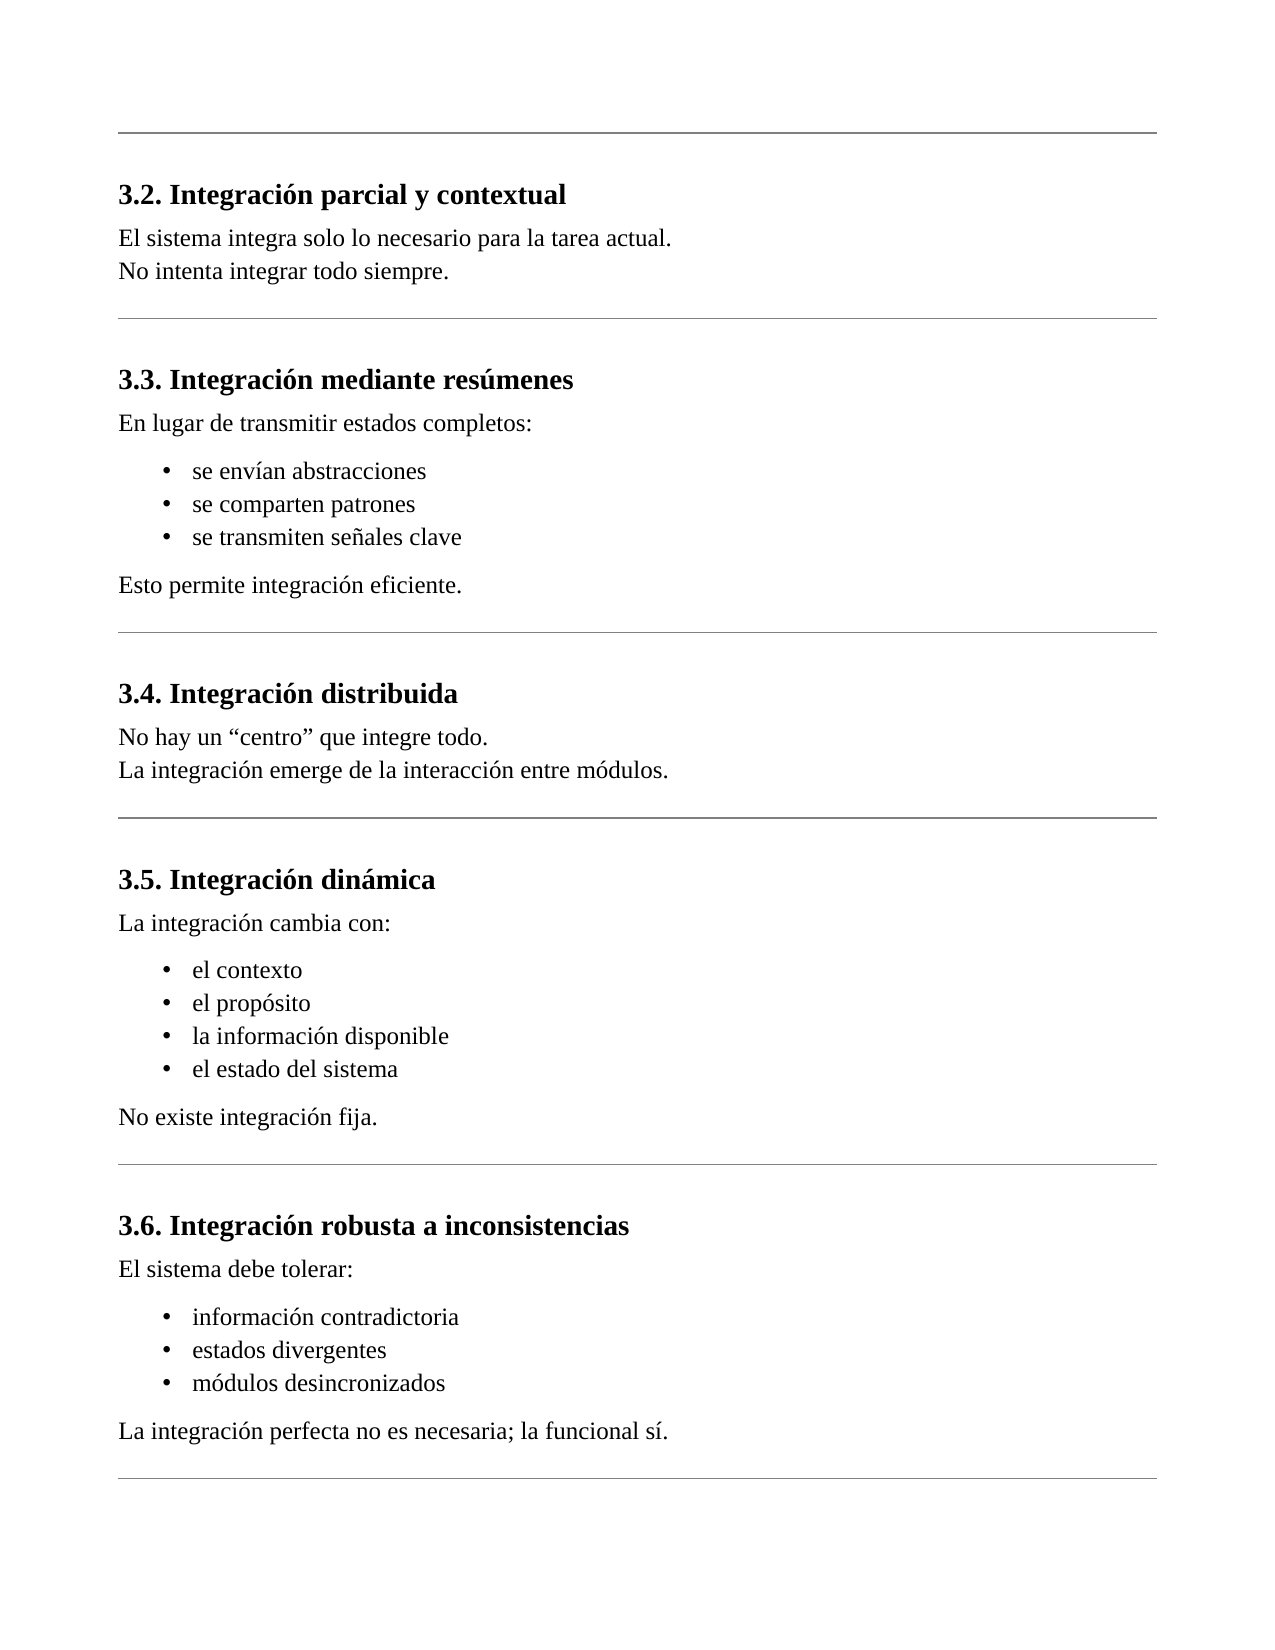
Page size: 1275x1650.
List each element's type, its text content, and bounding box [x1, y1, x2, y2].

text En lugar de transmitir estados completos: [118, 408, 1157, 437]
text El sistema debe tolerar: [118, 1254, 1157, 1283]
subtitle 3.5. Integración dinámica [118, 862, 1157, 895]
text La integración cambia con: [118, 908, 1157, 937]
list módulos desincronizados [162, 1368, 1157, 1397]
list el propósito [162, 988, 1157, 1017]
text Esto permite integración eficiente. [118, 570, 1157, 598]
subtitle 3.6. Integración robusta a inconsistencias [118, 1208, 1157, 1242]
text El sistema integra solo lo necesario para la tarea actual. No intenta integrar todo siempre. [118, 223, 1157, 285]
list se transmiten señales clave [162, 522, 1157, 551]
list el contexto [162, 955, 1157, 984]
subtitle 3.2. Integración parcial y contextual [118, 177, 1157, 211]
text No existe integración fija. [118, 1102, 1157, 1131]
list se envían abstracciones [162, 456, 1157, 485]
subtitle 3.4. Integración distribuida [118, 676, 1157, 710]
list estados divergentes [162, 1335, 1157, 1364]
list el estado del sistema [162, 1054, 1157, 1083]
text No hay un “centro” que integre todo. La integración emerge de la interacción entre módulos. [118, 722, 1157, 784]
list la información disponible [162, 1021, 1157, 1050]
list información contradictoria [162, 1302, 1157, 1331]
text La integración perfecta no es necesaria; la funcional sí. [118, 1416, 1157, 1444]
list se comparten patrones [162, 489, 1157, 518]
subtitle 3.3. Integración mediante resúmenes [118, 362, 1157, 396]
